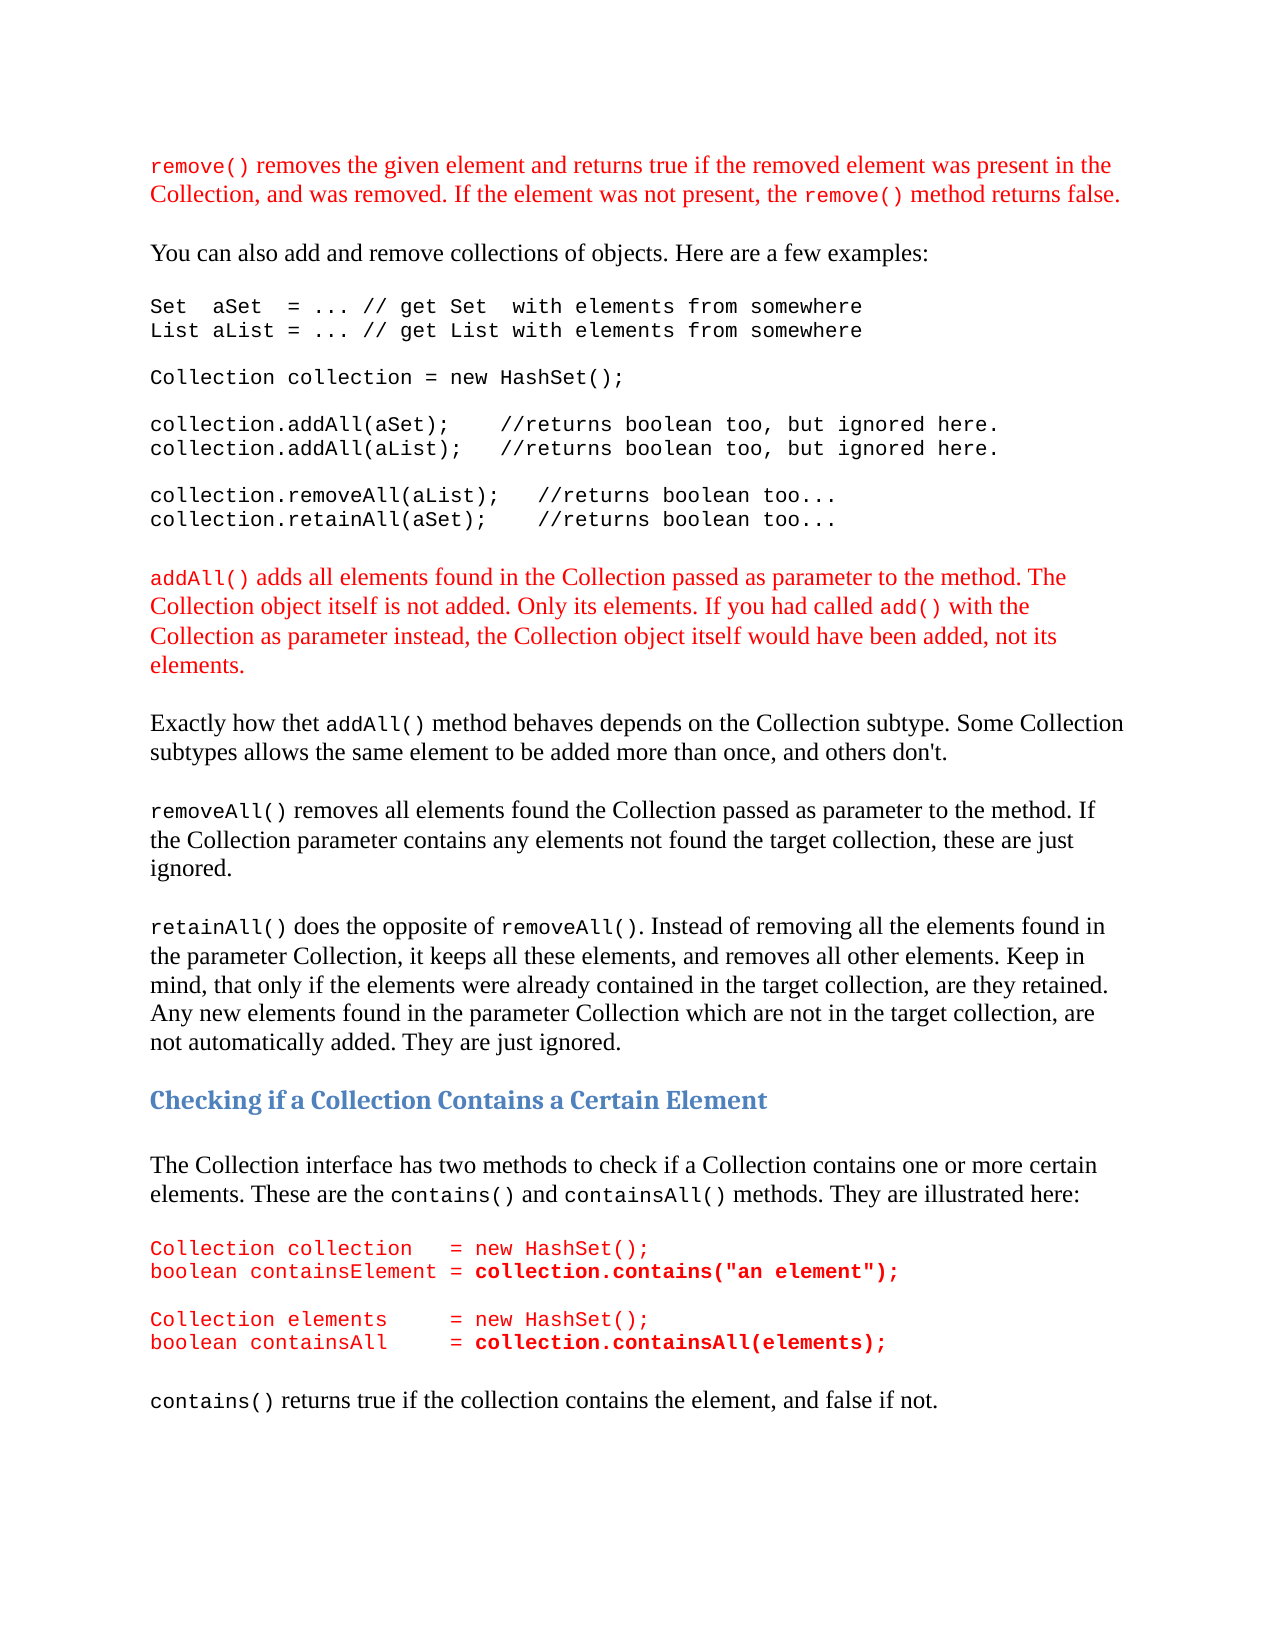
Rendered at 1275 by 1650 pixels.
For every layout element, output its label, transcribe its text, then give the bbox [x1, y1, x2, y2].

text Collection collection = new HashSet(); [150, 367, 1125, 391]
text remove() removes the given element and returns true if the removed element was present in the Collection, and was removed. If the element was not present, the remove() method returns false. [150, 150, 1125, 209]
text collection.retainAll(aSet); //returns boolean too... [150, 509, 1125, 533]
text You can also add and remove collections of objects. Here are a few examples: [150, 238, 1125, 267]
text boolean containsElement = collection.contains("an element"); [150, 1261, 1125, 1285]
text retainAll() does the opposite of removeAll(). Instead of removing all the elements found in the parameter Collection, it keeps all these elements, and removes all other elements. Keep in mind, that only if the elements were already contained in the target collection, are they retained. Any new elements found in the parameter Collection which are not in the target collection, are not automatically added. They are just ignored. [150, 911, 1125, 1056]
text removeAll() removes all elements found the Collection passed as parameter to the method. If the Collection parameter contains any elements not found the target collection, these are just ignored. [150, 795, 1125, 882]
text collection.addAll(aList); //returns boolean too, but ignored here. [150, 438, 1125, 462]
subtitle Checking if a Collection Contains a Certain Element [150, 1085, 1125, 1116]
text The Collection interface has two methods to check if a Collection contains one or more certain elements. These are the contains() and containsAll() methods. They are illustrated here: [150, 1150, 1125, 1208]
text List aList = ... // get List with elements from somewhere [150, 320, 1125, 343]
text addAll() adds all elements found in the Collection passed as parameter to the method. The Collection object itself is not added. Only its elements. If you had called add() with the Collection as parameter instead, the Collection object itself would have been added, not its elements. [150, 562, 1125, 678]
text collection.addAll(aSet); //returns boolean too, but ignored here. [150, 414, 1125, 438]
text Collection elements = new HashSet(); [150, 1308, 1125, 1332]
text Exactly how thet addAll() method behaves depends on the Collection subtype. Some Collection subtypes allows the same element to be added more than once, and others don't. [150, 708, 1125, 766]
text Set aSet = ... // get Set with elements from somewhere [150, 296, 1125, 320]
text contains() returns true if the collection contains the element, and false if not. [150, 1385, 1125, 1414]
text boolean containsAll = collection.containsAll(elements); [150, 1332, 1125, 1356]
text Collection collection = new HashSet(); [150, 1238, 1125, 1261]
text collection.removeAll(aList); //returns boolean too... [150, 485, 1125, 509]
